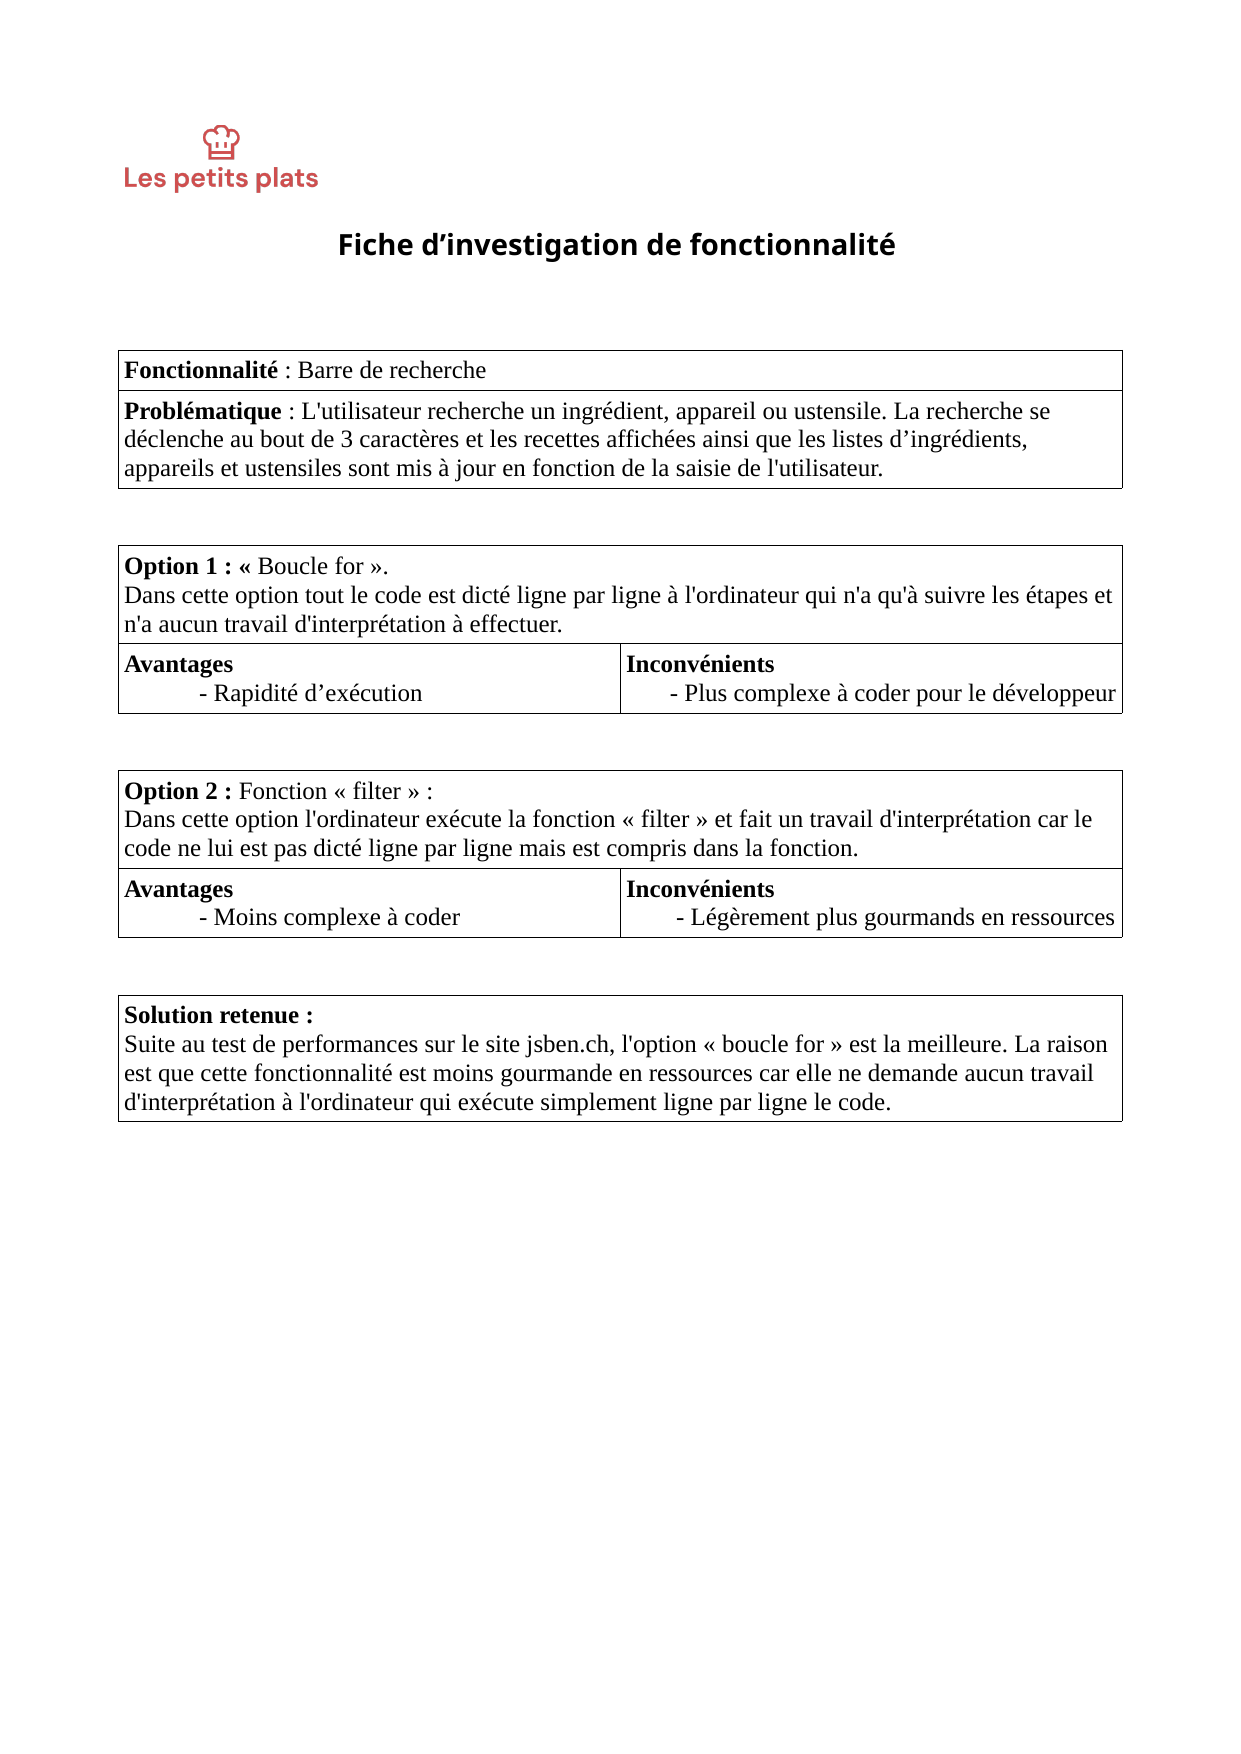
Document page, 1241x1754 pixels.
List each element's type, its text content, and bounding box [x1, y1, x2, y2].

table_header Option 2 : Fonction « filter » : Dans cette option l'ordinateur exécute la fonction « filter » et fait un travail d'interprétation car le code ne lui est pas dicté ligne par ligne mais est compris dans la fonction. [119, 771, 1122, 868]
table_header Inconvénients - Légèrement plus gourmands en ressources [621, 869, 1122, 937]
table_header Inconvénients - Plus complexe à coder pour le développeur [621, 644, 1122, 712]
table_header Avantages - Rapidité d’exécution [119, 644, 620, 712]
table_cell Problématique : L'utilisateur recherche un ingrédient, appareil ou ustensile. La recherche se déclenche au bout de 3 caractères et les recettes affichées ainsi que les listes d’ingrédients, appareils et ustensiles sont mis à jour en fonction de la saisie de l'utilisateur. [119, 391, 1122, 488]
table_header Fonctionnalité : Barre de recherche [119, 351, 1122, 390]
text Fiche d’investigation de fonctionnalité [118, 224, 1122, 263]
table_header Solution retenue : Suite au test de performances sur le site jsben.ch, l'option « boucle for » est la meilleure. La raison est que cette fonctionnalité est moins gourmande en ressources car elle ne demande aucun travail d'interprétation à l'ordinateur qui exécute simplement ligne par ligne le code. [119, 996, 1122, 1121]
table_header Avantages - Moins complexe à coder [119, 869, 620, 937]
table_header Option 1 : « Boucle for ». Dans cette option tout le code est dicté ligne par ligne à l'ordinateur qui n'a qu'à suivre les étapes et n'a aucun travail d'interprétation à effectuer. [119, 546, 1122, 643]
picture [123, 125, 319, 195]
